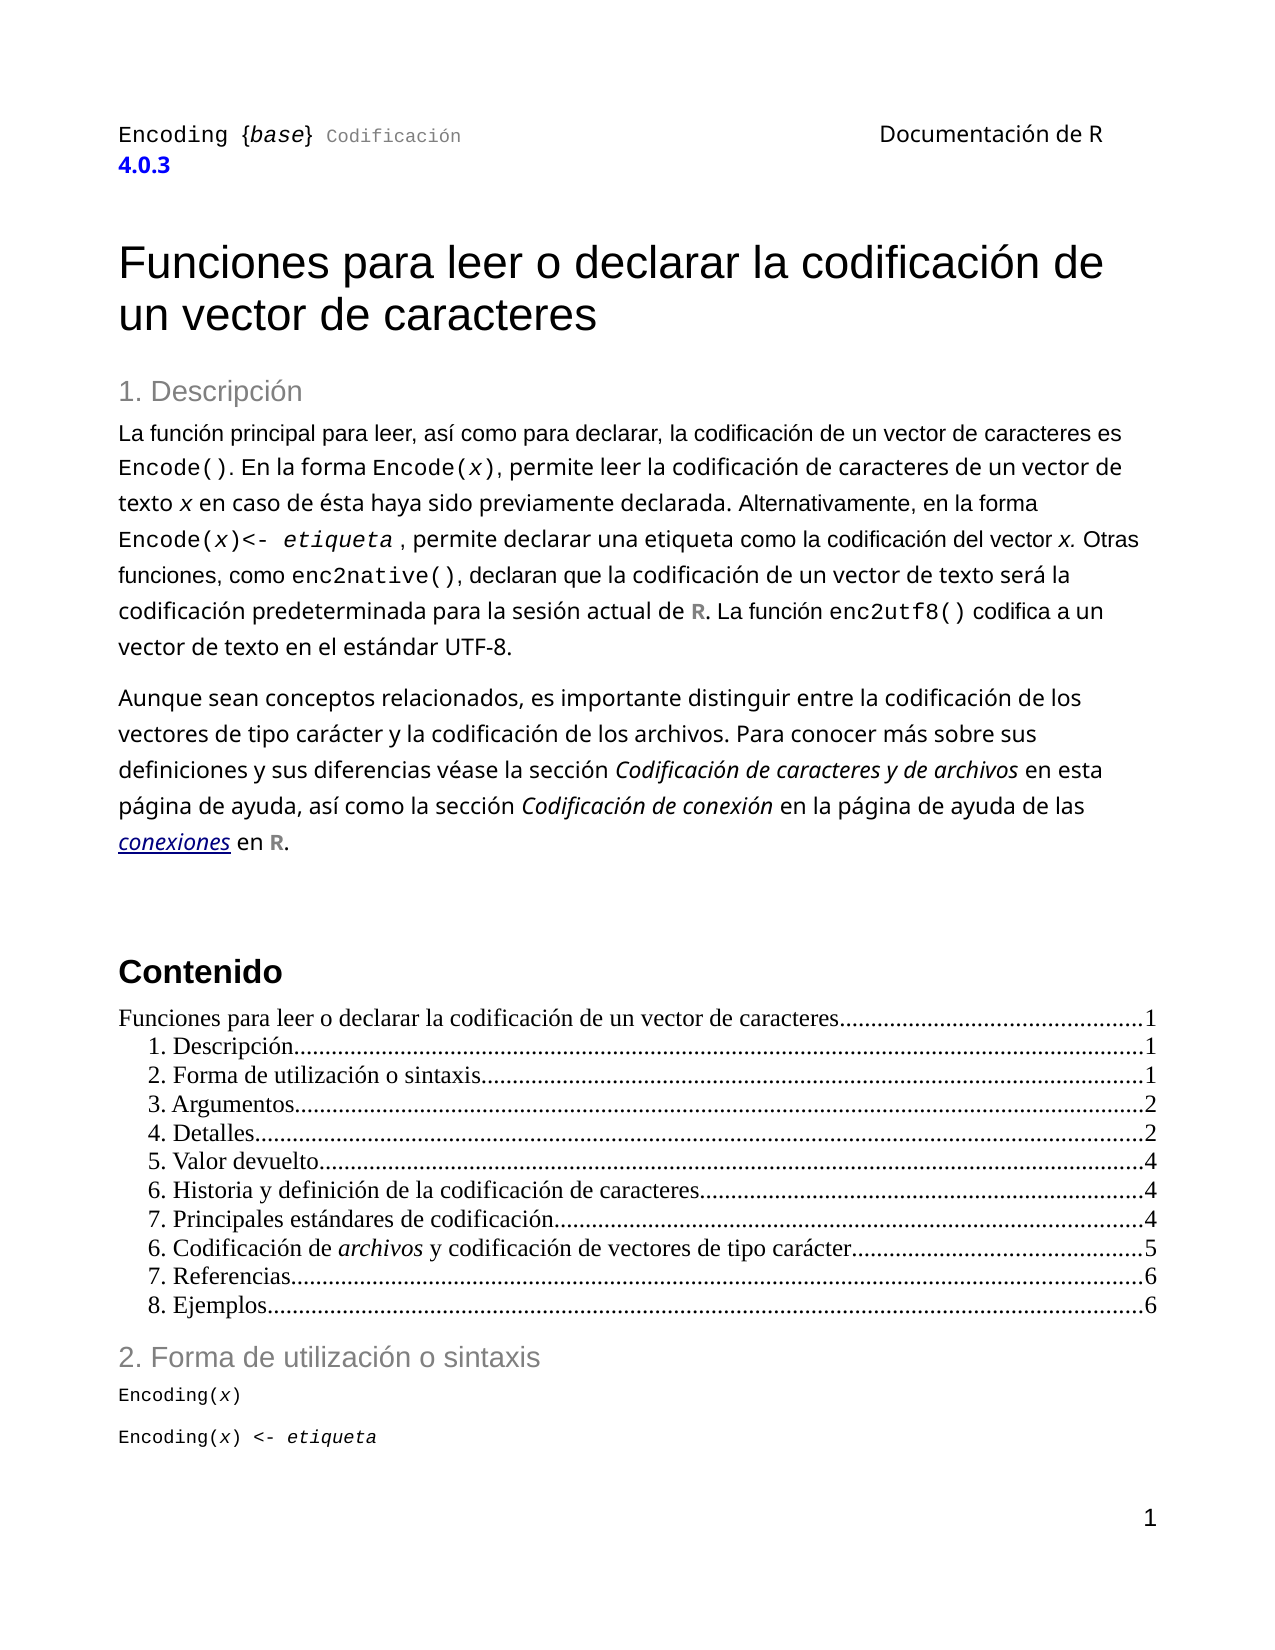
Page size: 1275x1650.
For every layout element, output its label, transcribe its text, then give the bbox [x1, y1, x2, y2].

text 4. Detalles 2 [148, 1118, 1157, 1146]
text 2. Forma de utilización o sintaxis 1 [148, 1060, 1157, 1089]
subtitle 2. Forma de utilización o sintaxis [118, 1340, 1157, 1373]
text 6. Codificación de archivos y codificación de vectores de tipo carácter 5 [148, 1233, 1157, 1261]
text Funciones para leer o declarar la codificación de un vector de caracteres 1 [118, 1003, 1157, 1031]
text 5. Valor devuelto 4 [148, 1146, 1157, 1175]
text 6. Historia y definición de la codificación de caracteres 4 [148, 1175, 1157, 1204]
text Encoding(x) <- etiqueta [118, 1428, 1157, 1449]
text Aunque sean conceptos relacionados, es importante distinguir entre la codificación de los vectores de tipo carácter y la codificación de los archivos. Para conocer más sobre sus definiciones y sus diferencias véase la sección Codificación de caracteres y de archivos en esta página de ayuda, así como la sección Codificación de conexión en la página de ayuda de las conexiones en R. [118, 682, 1157, 857]
text La función principal para leer, así como para declarar, la codificación de un vector de caracteres es Encode(). En la forma Encode(x), permite leer la codificación de caracteres de un vector de texto x en caso de ésta haya sido previamente declarada. Alternativamente, en la forma Encode(x)<- etiqueta , permite declarar una etiqueta como la codificación del vector x. Otras funciones, como enc2native(), declaran que la codificación de un vector de texto será la codificación predeterminada para la sesión actual de R. La función enc2utf8() codifica a un vector de texto en el estándar UTF-8. [118, 420, 1157, 662]
subtitle Funciones para leer o declarar la codificación de un vector de caracteres [118, 235, 1157, 341]
text 7. Principales estándares de codificación 4 [148, 1204, 1157, 1233]
subtitle 1. Descripción [118, 374, 1157, 407]
subtitle Contenido [118, 952, 1157, 990]
text 3. Argumentos 2 [148, 1089, 1157, 1118]
text 7. Referencias 6 [148, 1261, 1157, 1290]
text Encoding(x) [118, 1386, 1157, 1407]
text 8. Ejemplos 6 [148, 1290, 1157, 1319]
text 1. Descripción 1 [148, 1031, 1157, 1060]
